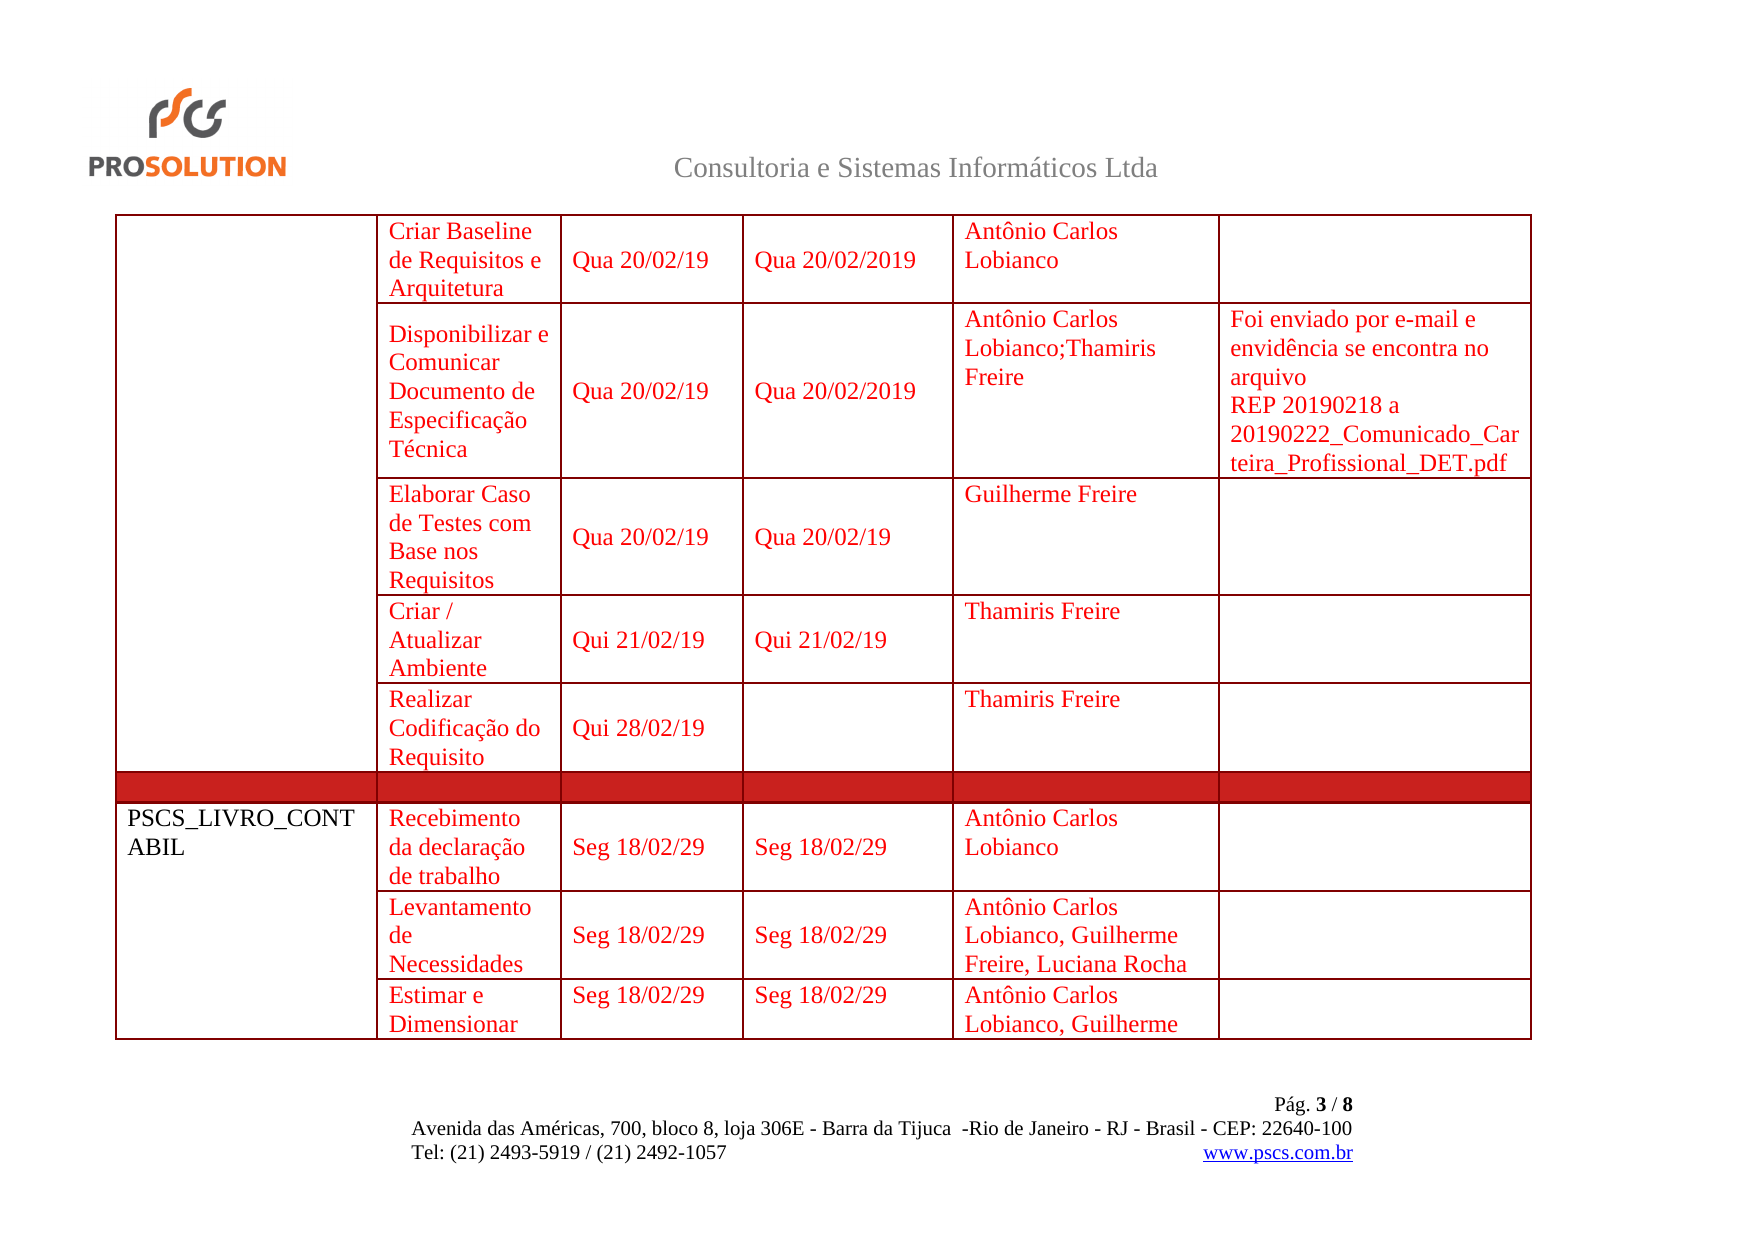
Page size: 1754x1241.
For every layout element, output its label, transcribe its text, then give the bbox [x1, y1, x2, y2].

table_cell [1220, 980, 1530, 1038]
table_cell [1220, 804, 1530, 890]
table_cell Criar / Atualizar Ambiente [378, 596, 560, 682]
table_cell Antônio Carlos Lobianco, Guilherme [954, 980, 1218, 1038]
picture [82, 78, 293, 186]
table_cell Qua 20/02/19 [562, 216, 742, 302]
table_cell [1220, 479, 1530, 594]
table_cell Antônio Carlos Lobianco [954, 804, 1218, 890]
table_cell Qui 21/02/19 [562, 596, 742, 682]
table_cell [1220, 892, 1530, 978]
table_cell Antônio Carlos Lobianco [954, 216, 1218, 302]
table_cell Qua 20/02/19 [562, 304, 742, 477]
table_cell [378, 773, 560, 801]
table_cell [117, 773, 376, 801]
table_cell [744, 684, 952, 771]
table_cell [1220, 773, 1530, 801]
table_cell Criar Baseline de Requisitos e Arquitetura [378, 216, 560, 302]
table_cell Disponibilizar e Comunicar Documento de Especificação Técnica [378, 304, 560, 477]
table_cell [744, 773, 952, 801]
table_cell Qua 20/02/2019 [744, 216, 952, 302]
table_cell Recebimento da declaração de trabalho [378, 804, 560, 890]
table_cell Qua 20/02/2019 [744, 304, 952, 477]
table_cell Elaborar Caso de Testes com Base nos Requisitos [378, 479, 560, 594]
table_cell Levantamento de Necessidades [378, 892, 560, 978]
table_cell Antônio Carlos Lobianco;Thamiris Freire [954, 304, 1218, 477]
table_cell [117, 216, 376, 771]
table_cell Guilherme Freire [954, 479, 1218, 594]
table_cell Seg 18/02/29 [744, 892, 952, 978]
table_cell Seg 18/02/29 [744, 804, 952, 890]
table_cell Antônio Carlos Lobianco, Guilherme Freire, Luciana Rocha [954, 892, 1218, 978]
table_cell Estimar e Dimensionar [378, 980, 560, 1038]
table_cell Thamiris Freire [954, 684, 1218, 771]
table_cell Seg 18/02/29 [744, 980, 952, 1038]
table_cell Realizar Codificação do Requisito [378, 684, 560, 771]
table_cell [562, 773, 742, 801]
table_cell Qui 28/02/19 [562, 684, 742, 771]
table_cell Qua 20/02/19 [744, 479, 952, 594]
table_cell Thamiris Freire [954, 596, 1218, 682]
table_cell Seg 18/02/29 [562, 804, 742, 890]
table_cell [954, 773, 1218, 801]
table_cell Qua 20/02/19 [562, 479, 742, 594]
table_cell [1220, 216, 1530, 302]
table_cell [1220, 684, 1530, 771]
table_cell PSCS_LIVRO_CONTABIL [117, 804, 376, 1038]
table_cell Foi enviado por e-mail e envidência se encontra no arquivo REP 20190218 a 20190222_Comunicado_Carteira_Profissional_DET.pdf [1220, 304, 1530, 477]
table_cell Seg 18/02/29 [562, 892, 742, 978]
table_cell Qui 21/02/19 [744, 596, 952, 682]
table_cell [1220, 596, 1530, 682]
table_cell Seg 18/02/29 [562, 980, 742, 1038]
